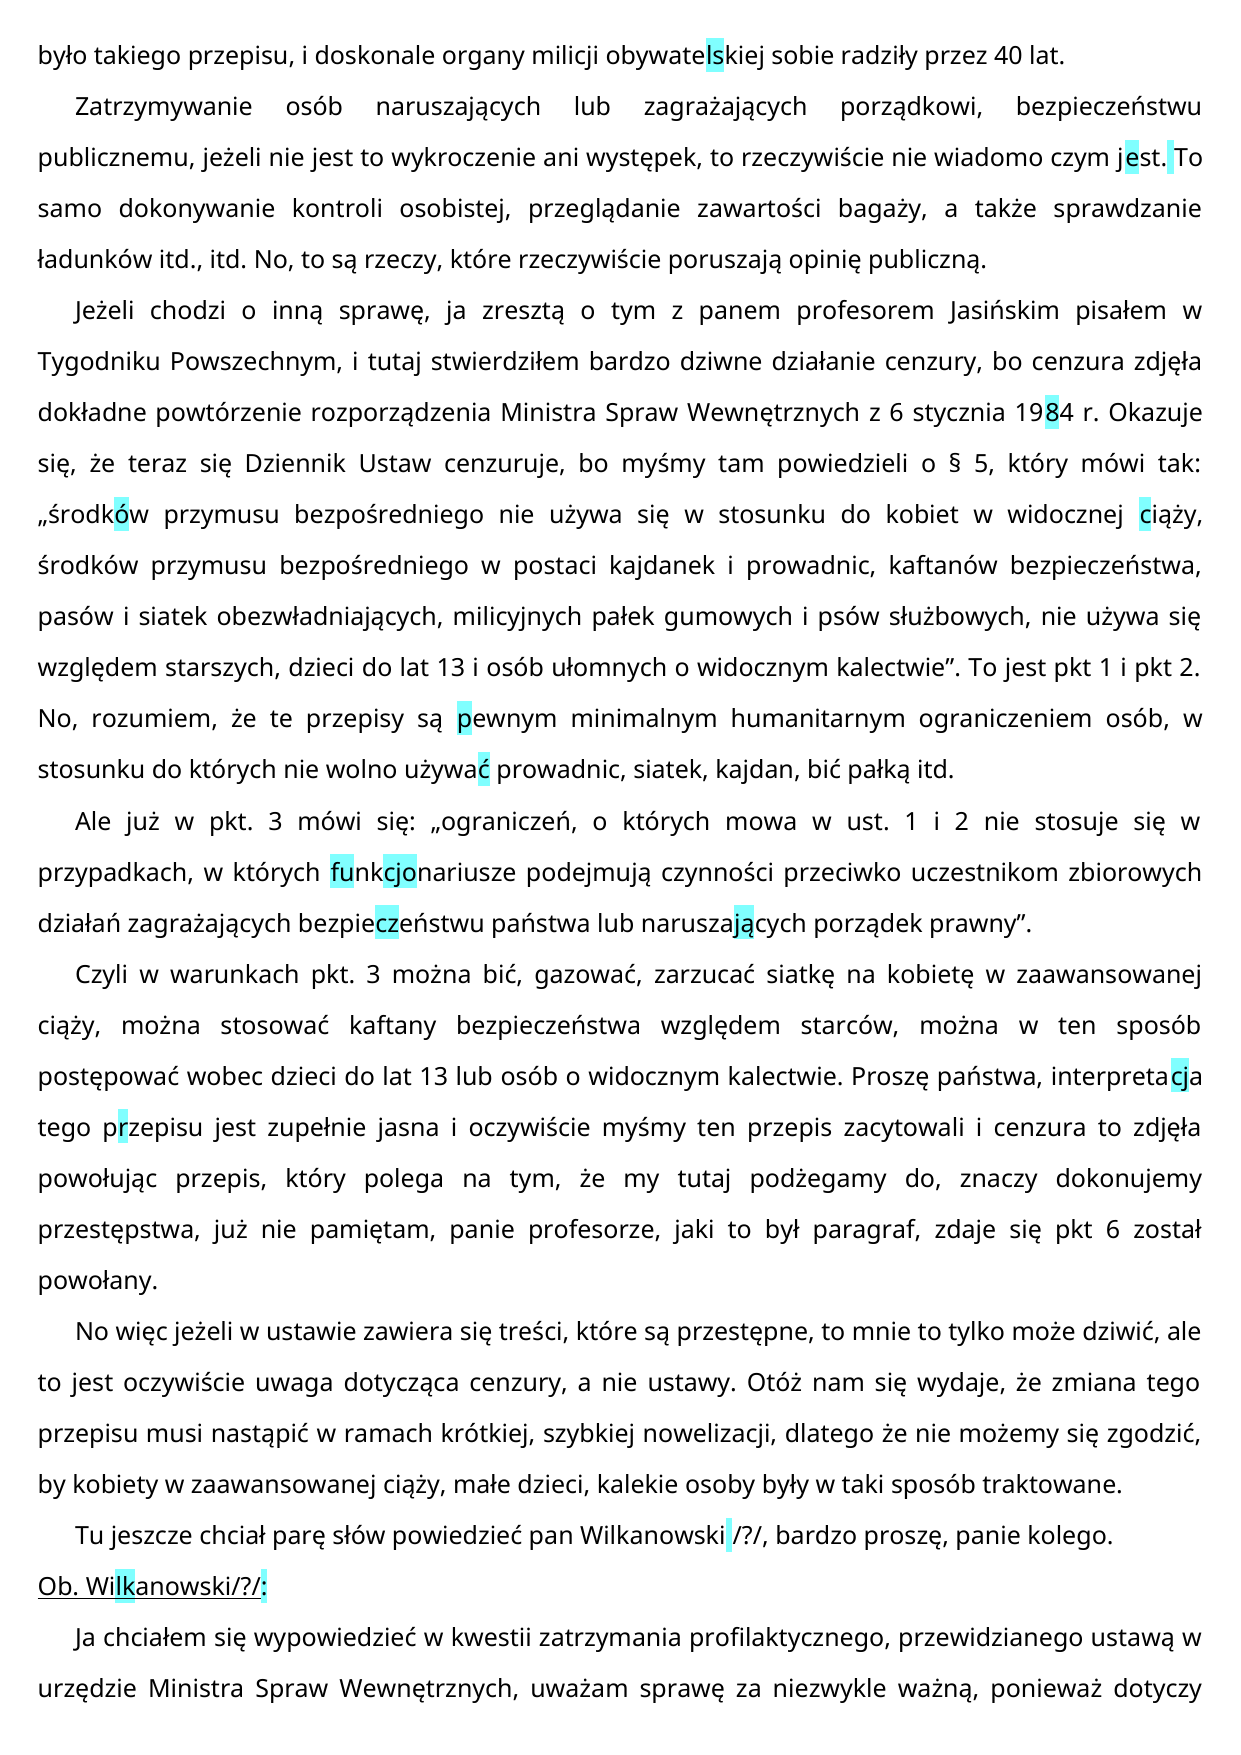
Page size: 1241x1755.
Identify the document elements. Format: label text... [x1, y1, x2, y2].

text Czyli w warunkach pkt. 3 można bić, gazować, zarzucać siatkę na kobietę w zaawansowanej ciąży, można stosować kaftany bezpieczeństwa względem starców, można w ten sposób postępować wobec dzieci do lat 13 lub osób o widocznym kalectwie. Proszę państwa, interpretacja tego przepisu jest zupełnie jasna i oczywiście myśmy ten przepis zacytowali i cenzura to zdjęła powołując przepis, który polega na tym, że my tutaj podżegamy do, znaczy dokonujemy przestępstwa, już nie pamiętam, panie profesorze, jaki to był paragraf, zdaje się pkt 6 został powołany. [37, 956, 1203, 1297]
text Zatrzymywanie osób naruszających lub zagrażających porządkowi, bezpieczeństwu publicznemu, jeżeli nie jest to wykroczenie ani występek, to rzeczywiście nie wiadomo czym jest. To samo dokonywanie kontroli osobistej, przeglądanie zawartości bagaży, a także sprawdzanie ładunków itd., itd. No, to są rzeczy, które rzeczywiście poruszają opinię publiczną. [37, 88, 1203, 276]
text Jeżeli chodzi o inną sprawę, ja zresztą o tym z panem profesorem Jasińskim pisałem w Tygodniku Powszechnym, i tutaj stwierdziłem bardzo dziwne działanie cenzury, bo cenzura zdjęła dokładne powtórzenie rozporządzenia Ministra Spraw Wewnętrznych z 6 stycznia 1984 r. Okazuje się, że teraz się Dziennik Ustaw cenzuruje, bo myśmy tam powiedzieli o § 5, który mówi tak: „środków przymusu bezpośredniego nie używa się w stosunku do kobiet w widocznej ciąży, środków przymusu bezpośredniego w postaci kajdanek i prowadnic, kaftanów bezpieczeństwa, pasów i siatek obezwładniających, milicyjnych pałek gumowych i psów służbowych, nie używa się względem starszych, dzieci do lat 13 i osób ułomnych o widocznym kalectwie”. To jest pkt 1 i pkt 2. No, rozumiem, że te przepisy są pewnym minimalnym humanitarnym ograniczeniem osób, w stosunku do których nie wolno używać prowadnic, siatek, kajdan, bić pałką itd. [37, 293, 1203, 786]
text No więc jeżeli w ustawie zawiera się treści, które są przestępne, to mnie to tylko może dziwić, ale to jest oczywiście uwaga dotycząca cenzury, a nie ustawy. Otóż nam się wydaje, że zmiana tego przepisu musi nastąpić w ramach krótkiej, szybkiej nowelizacji, dlatego że nie możemy się zgodzić, by kobiety w zaawansowanej ciąży, małe dzieci, kalekie osoby były w taki sposób traktowane. [37, 1313, 1203, 1501]
text Tu jeszcze chciał parę słów powiedzieć pan Wilkanowski /?/, bardzo proszę, panie kolego. [37, 1518, 1203, 1552]
text Ja chciałem się wypowiedzieć w kwestii zatrzymania profilaktycznego, przewidzianego ustawą w urzędzie Ministra Spraw Wewnętrznych, uważam sprawę za niezwykle ważną, ponieważ dotyczy [37, 1620, 1203, 1705]
text było takiego przepisu, i doskonale organy milicji obywatelskiej sobie radziły przez 40 lat. [37, 37, 1203, 72]
text Ale już w pkt. 3 mówi się: „ograniczeń, o których mowa w ust. 1 i 2 nie stosuje się w przypadkach, w których funkcjonariusze podejmują czynności przeciwko uczestnikom zbiorowych działań zagrażających bezpieczeństwu państwa lub naruszających porządek prawny”. [37, 803, 1203, 939]
text Ob. Wilkanowski/?/: [37, 1569, 1203, 1603]
